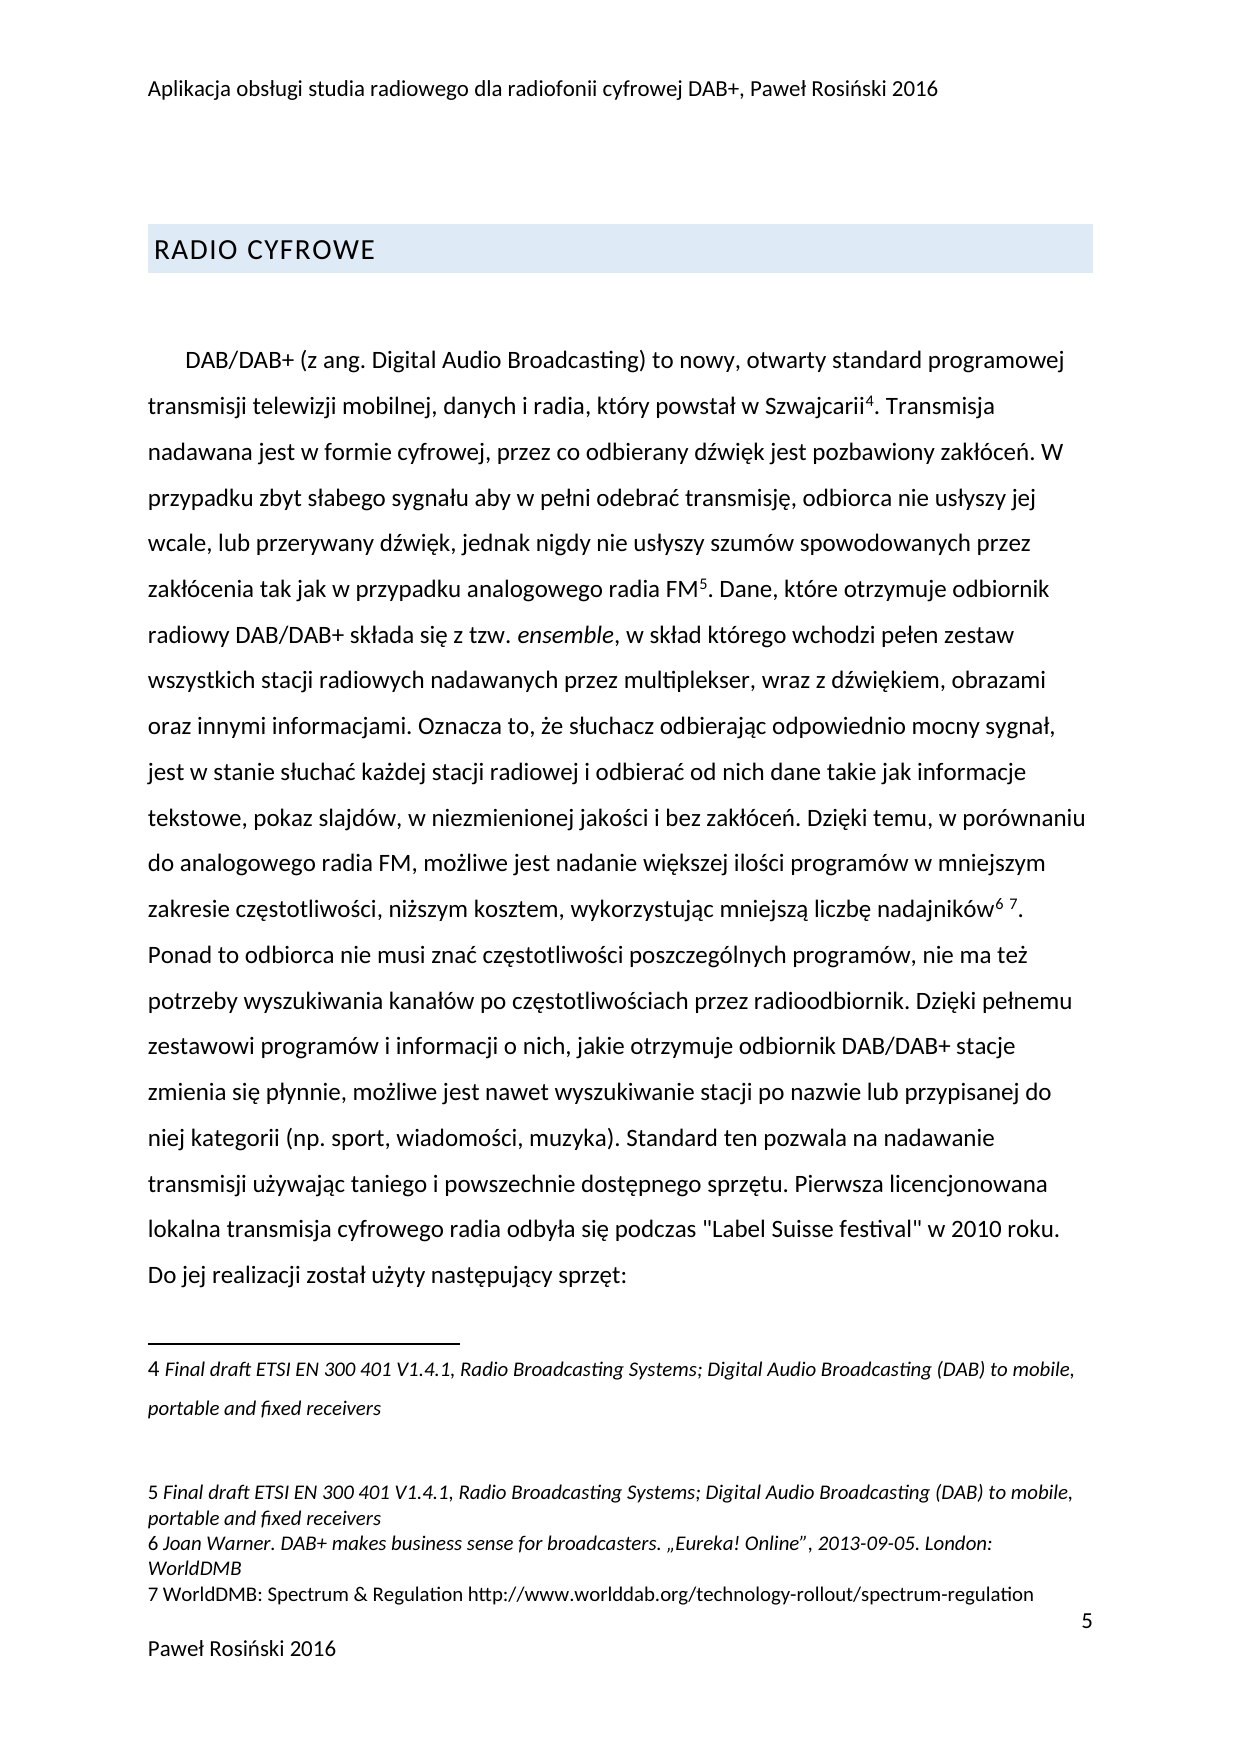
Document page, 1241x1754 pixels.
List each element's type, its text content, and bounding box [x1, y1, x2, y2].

text Joan Warner. DAB+ makes business sense for broadcasters. „Eureka! Online”, 2013-09-05. London: WorldDMB [148, 1530, 1093, 1581]
text Final draft ETSI EN 300 401 V1.4.1, Radio Broadcasting Systems; Digital Audio Broadcasting (DAB) to mobile, portable and fixed receivers [148, 1354, 1093, 1420]
text DAB/DAB+ (z ang. Digital Audio Broadcasting) to nowy, otwarty standard programowej transmisji telewizji mobilnej, danych i radia, który powstał w Szwajcarii. Transmisja nadawana jest w formie cyfrowej, przez co odbierany dźwięk jest pozbawiony zakłóceń. W przypadku zbyt słabego sygnału aby w pełni odebrać transmisję, odbiorca nie usłyszy jej wcale, lub przerywany dźwięk, jednak nigdy nie usłyszy szumów spowodowanych przez zakłócenia tak jak w przypadku analogowego radia FM. Dane, które otrzymuje odbiornik radiowy DAB/DAB+ składa się z tzw. ensemble, w skład którego wchodzi pełen zestaw wszystkich stacji radiowych nadawanych przez multiplekser, wraz z dźwiękiem, obrazami oraz innymi informacjami. Oznacza to, że słuchacz odbierając odpowiednio mocny sygnał, jest w stanie słuchać każdej stacji radiowej i odbierać od nich dane takie jak informacje tekstowe, pokaz slajdów, w niezmienionej jakości i bez zakłóceń. Dzięki temu, w porównaniu do analogowego radia FM, możliwe jest nadanie większej ilości programów w mniejszym zakresie częstotliwości, niższym kosztem, wykorzystując mniejszą liczbę nadajników . Ponad to odbiorca nie musi znać częstotliwości poszczególnych programów, nie ma też potrzeby wyszukiwania kanałów po częstotliwościach przez radioodbiornik. Dzięki pełnemu zestawowi programów i informacji o nich, jakie otrzymuje odbiornik DAB/DAB+ stacje zmienia się płynnie, możliwe jest nawet wyszukiwanie stacji po nazwie lub przypisanej do niej kategorii (np. sport, wiadomości, muzyka). Standard ten pozwala na nadawanie transmisji używając taniego i powszechnie dostępnego sprzętu. Pierwsza licencjonowana lokalna transmisja cyfrowego radia odbyła się podczas "Label Suisse festival" w 2010 roku. Do jej realizacji został użyty następujący sprzęt: [148, 344, 1093, 1290]
text Final draft ETSI EN 300 401 V1.4.1, Radio Broadcasting Systems; Digital Audio Broadcasting (DAB) to mobile, portable and fixed receivers [148, 1479, 1093, 1530]
subtitle Radio cyfrowe [154, 231, 1086, 266]
text WorldDMB: Spectrum & Regulation http://www.worlddab.org/technology-rollout/spectrum-regulation [148, 1581, 1093, 1606]
